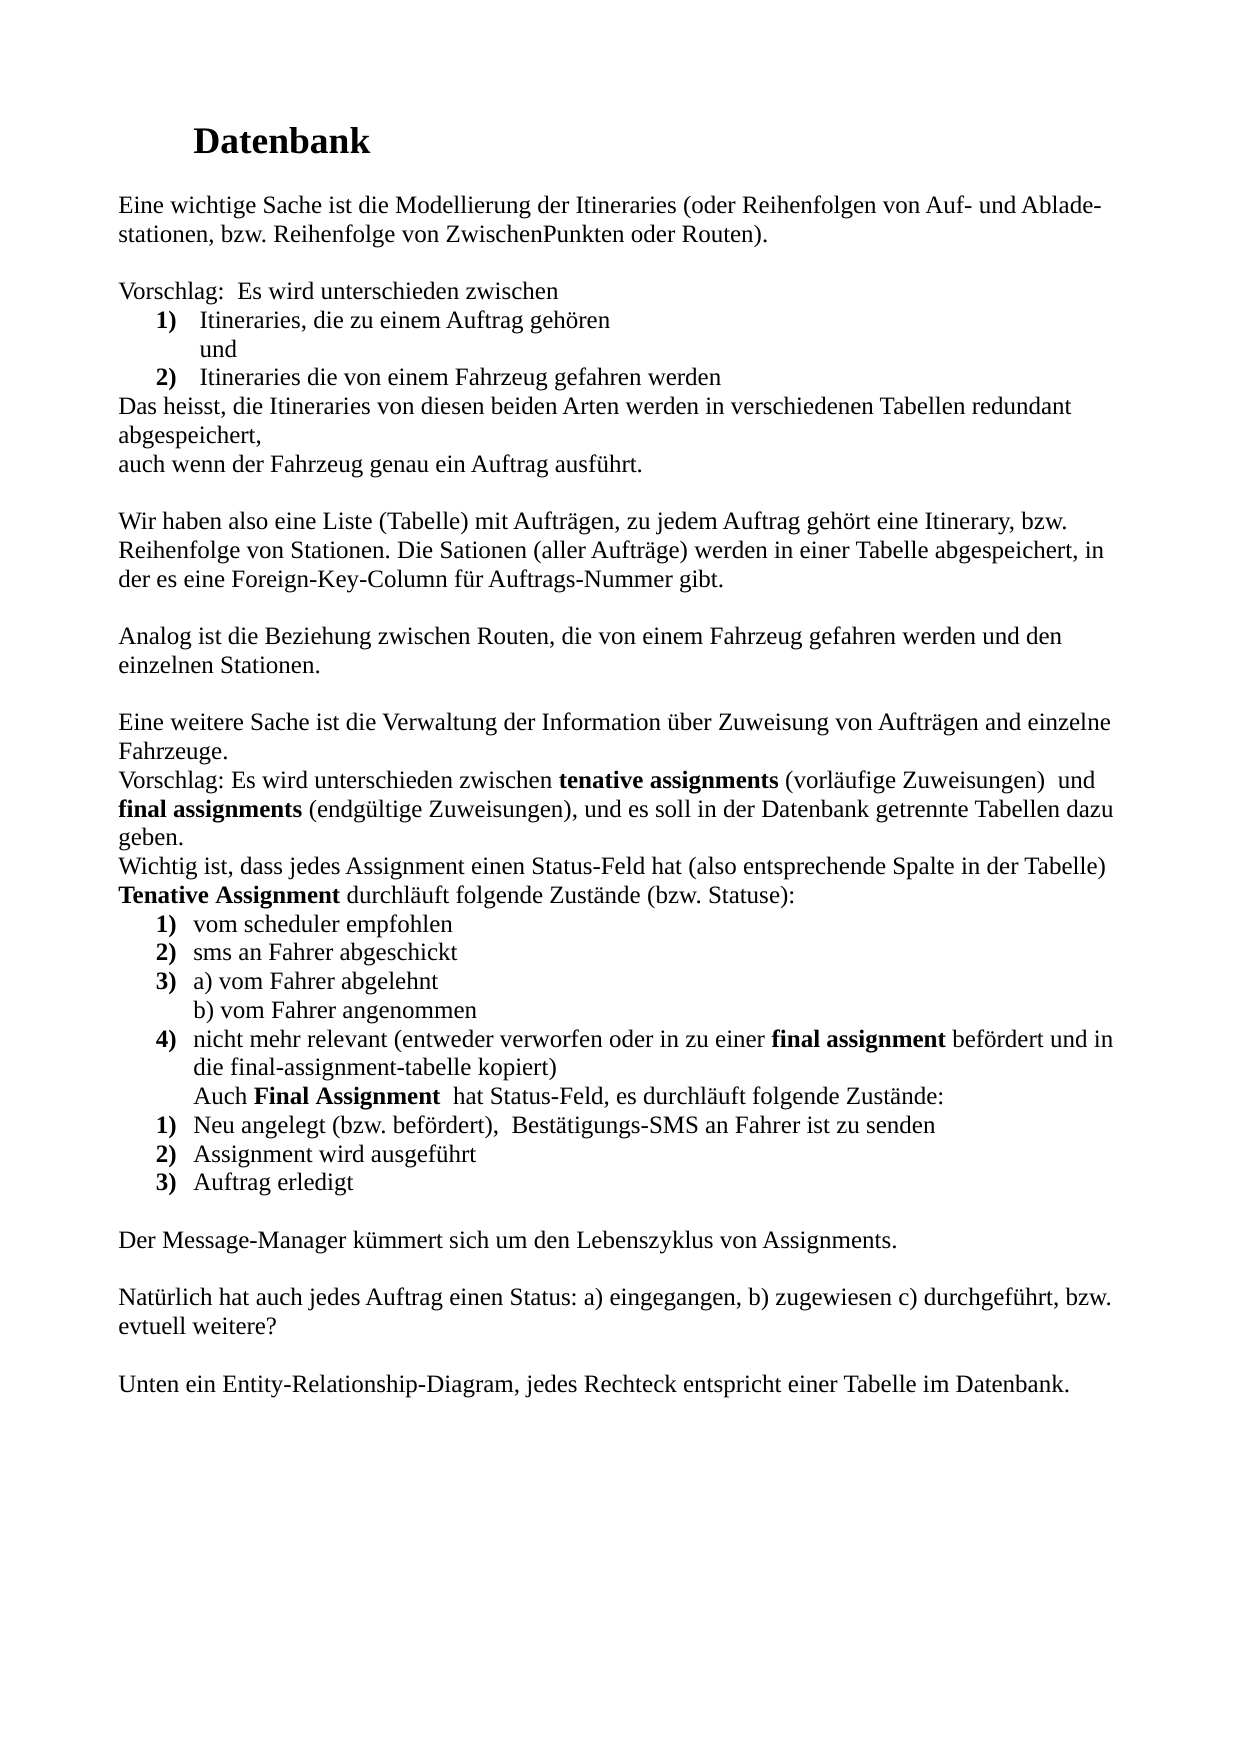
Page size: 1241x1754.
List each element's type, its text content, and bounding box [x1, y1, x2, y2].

text Unten ein Entity-Relationship-Diagram, jedes Rechteck entspricht einer Tabelle im Datenbank. [118, 1369, 1122, 1397]
text Natürlich hat auch jedes Auftrag einen Status: a) eingegangen, b) zugewiesen c) durchgeführt, bzw. evtuell weitere? [118, 1282, 1122, 1340]
text Analog ist die Beziehung zwischen Routen, die von einem Fahrzeug gefahren werden und den einzelnen Stationen. [118, 621, 1122, 679]
text Vorschlag: Es wird unterschieden zwischen [118, 276, 1122, 305]
list Auftrag erledigt [156, 1167, 1122, 1196]
list nicht mehr relevant (entweder verworfen oder in zu einer final assignment befördert und in die final-assignment-tabelle kopiert) [156, 1024, 1122, 1081]
text Wichtig ist, dass jedes Assignment einen Status-Feld hat (also entsprechende Spalte in der Tabelle) [118, 851, 1122, 880]
text Tenative Assignment durchläuft folgende Zustände (bzw. Statuse): [118, 880, 1122, 909]
text Der Message-Manager kümmert sich um den Lebenszyklus von Assignments. [118, 1225, 1122, 1254]
list a) vom Fahrer abgelehnt [156, 966, 1122, 995]
list sms an Fahrer abgeschickt [156, 937, 1122, 966]
text Das heisst, die Itineraries von diesen beiden Arten werden in verschiedenen Tabellen redundant abgespeichert, [118, 391, 1122, 449]
list Datenbank [156, 118, 1122, 161]
text Wir haben also eine Liste (Tabelle) mit Aufträgen, zu jedem Auftrag gehört eine Itinerary, bzw. Reihenfolge von Stationen. Die Sationen (aller Aufträge) werden in einer Tabelle abgespeichert, in der es eine Foreign-Key-Column für Auftrags-Nummer gibt. [118, 506, 1122, 592]
text Eine wichtige Sache ist die Modellierung der Itineraries (oder Reihenfolgen von Auf- und Ablade- stationen, bzw. Reihenfolge von ZwischenPunkten oder Routen). [118, 190, 1122, 247]
list Itineraries, die zu einem Auftrag gehören [156, 305, 1122, 334]
list Itineraries die von einem Fahrzeug gefahren werden [156, 362, 1122, 391]
text Vorschlag: Es wird unterschieden zwischen tenative assignments (vorläufige Zuweisungen) und final assignments (endgültige Zuweisungen), und es soll in der Datenbank getrennte Tabellen dazu geben. [118, 765, 1122, 851]
list Assignment wird ausgeführt [156, 1139, 1122, 1167]
list Auch Final Assignment hat Status-Feld, es durchläuft folgende Zustände: [156, 1081, 1122, 1110]
text auch wenn der Fahrzeug genau ein Auftrag ausführt. [118, 449, 1122, 477]
list vom scheduler empfohlen [156, 909, 1122, 937]
list b) vom Fahrer angenommen [156, 995, 1122, 1024]
text Eine weitere Sache ist die Verwaltung der Information über Zuweisung von Aufträgen and einzelne Fahrzeuge. [118, 707, 1122, 765]
list Neu angelegt (bzw. befördert), Bestätigungs-SMS an Fahrer ist zu senden [156, 1110, 1122, 1139]
list und [156, 334, 1122, 362]
